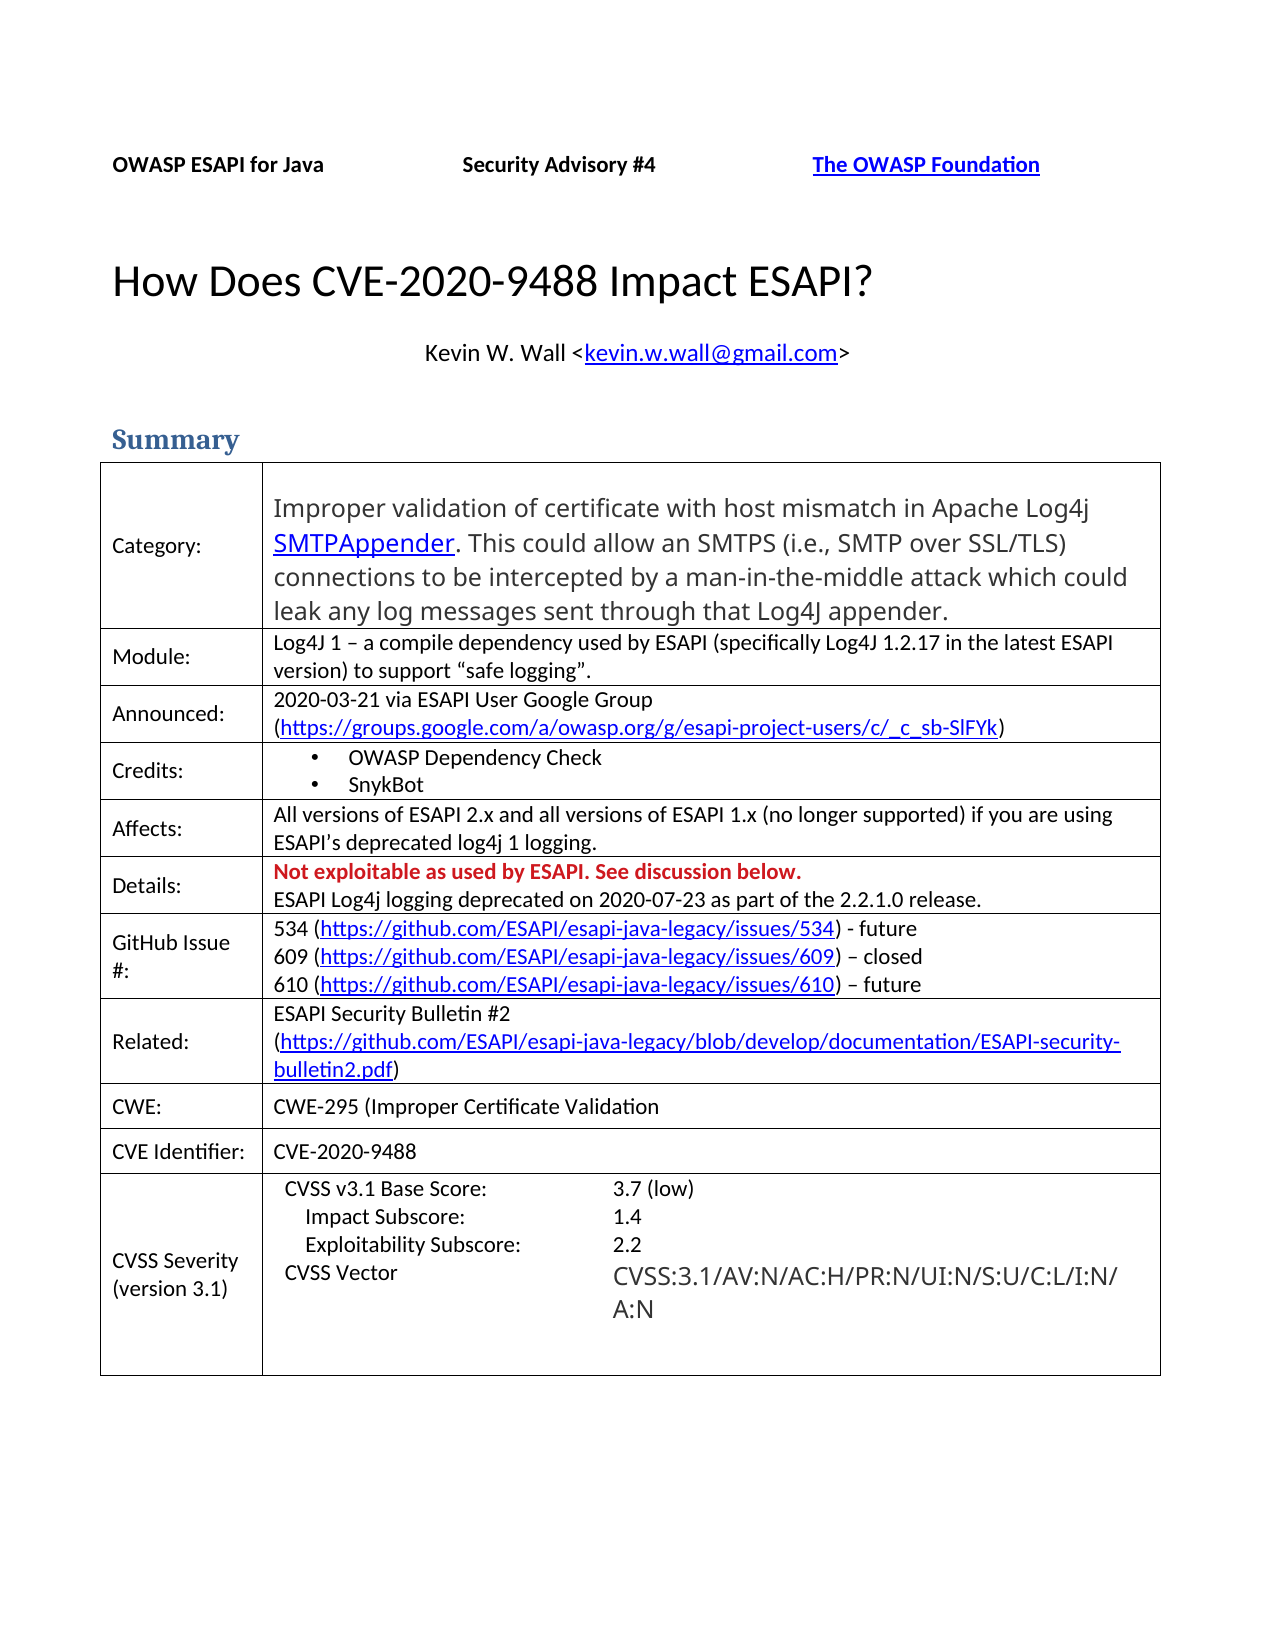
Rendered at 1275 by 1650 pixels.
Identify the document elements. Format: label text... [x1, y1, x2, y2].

table_cell CWE: [101, 1084, 262, 1128]
table_cell ESAPI Security Bulletin #2 (https://github.com/ESAPI/esapi-java-legacy/blob/develop/documentation/ESAPI-security-bulletin2.pdf) [263, 999, 1160, 1083]
text Kevin W. Wall <kevin.w.wall@gmail.com> [112, 337, 1162, 367]
table_cell OWASP Dependency Check SnykBot [263, 743, 1160, 799]
table_cell Announced: [101, 686, 262, 742]
table_header The OWASP Foundation [813, 150, 1162, 199]
table_cell Related: [101, 999, 262, 1083]
table_cell Credits: [101, 743, 262, 799]
table_cell CWE-295 (Improper Certificate Validation [263, 1084, 1160, 1128]
table_cell Module: [101, 629, 262, 684]
table_cell [1154, 1174, 1160, 1375]
table_cell GitHub Issue #: [101, 914, 262, 998]
table_header CVSS v3.1 Base Score: [273, 1174, 601, 1202]
table_cell Details: [101, 857, 262, 913]
table_header OWASP ESAPI for Java [113, 150, 462, 199]
table_cell All versions of ESAPI 2.x and all versions of ESAPI 1.x (no longer supported) if you are using ESAPI’s deprecated log4j 1 logging. [263, 800, 1160, 856]
table_cell Impact Subscore: [273, 1202, 601, 1230]
table_cell Exploitability Subscore: [273, 1230, 601, 1258]
table_header Category: [101, 463, 262, 627]
table_cell 1.4 [601, 1202, 1154, 1230]
text How Does CVE-2020-9488 Impact ESAPI? [112, 252, 1162, 308]
table_cell Not exploitable as used by ESAPI. See discussion below. ESAPI Log4j logging deprecated on 2020-07-23 as part of the 2.2.1.0 release. [263, 857, 1160, 913]
table_cell [263, 1174, 273, 1375]
table_cell Log4J 1 – a compile dependency used by ESAPI (specifically Log4J 1.2.17 in the latest ESAPI version) to support “safe logging”. [263, 629, 1160, 684]
subtitle Summary [112, 423, 1162, 457]
table_header Improper validation of certificate with host mismatch in Apache Log4j SMTPAppender. This could allow an SMTPS (i.e., SMTP over SSL/TLS) connections to be intercepted by a man-in-the-middle attack which could leak any log messages sent through that Log4J appender. [263, 463, 1160, 627]
table_cell 2020-03-21 via ESAPI User Google Group (https://groups.google.com/a/owasp.org/g/esapi-project-users/c/_c_sb-SlFYk) [263, 686, 1160, 742]
table_cell 534 (https://github.com/ESAPI/esapi-java-legacy/issues/534) - future 609 (https://github.com/ESAPI/esapi-java-legacy/issues/609) – closed 610 (https://github.com/ESAPI/esapi-java-legacy/issues/610) – future [263, 914, 1160, 998]
table_cell Affects: [101, 800, 262, 856]
table_cell CVE Identifier: [101, 1129, 262, 1173]
table_cell CVSS:3.1/AV:N/AC:H/PR:N/UI:N/S:U/C:L/I:N/A:N [601, 1258, 1154, 1375]
table_header 3.7 (low) [601, 1174, 1154, 1202]
table_cell CVE-2020-9488 [263, 1129, 1160, 1173]
table_cell CVSS Vector [273, 1258, 601, 1375]
table_cell 2.2 [601, 1230, 1154, 1258]
table_header Security Advisory #4 [463, 150, 812, 199]
table_cell CVSS Severity (version 3.1) [101, 1174, 262, 1375]
